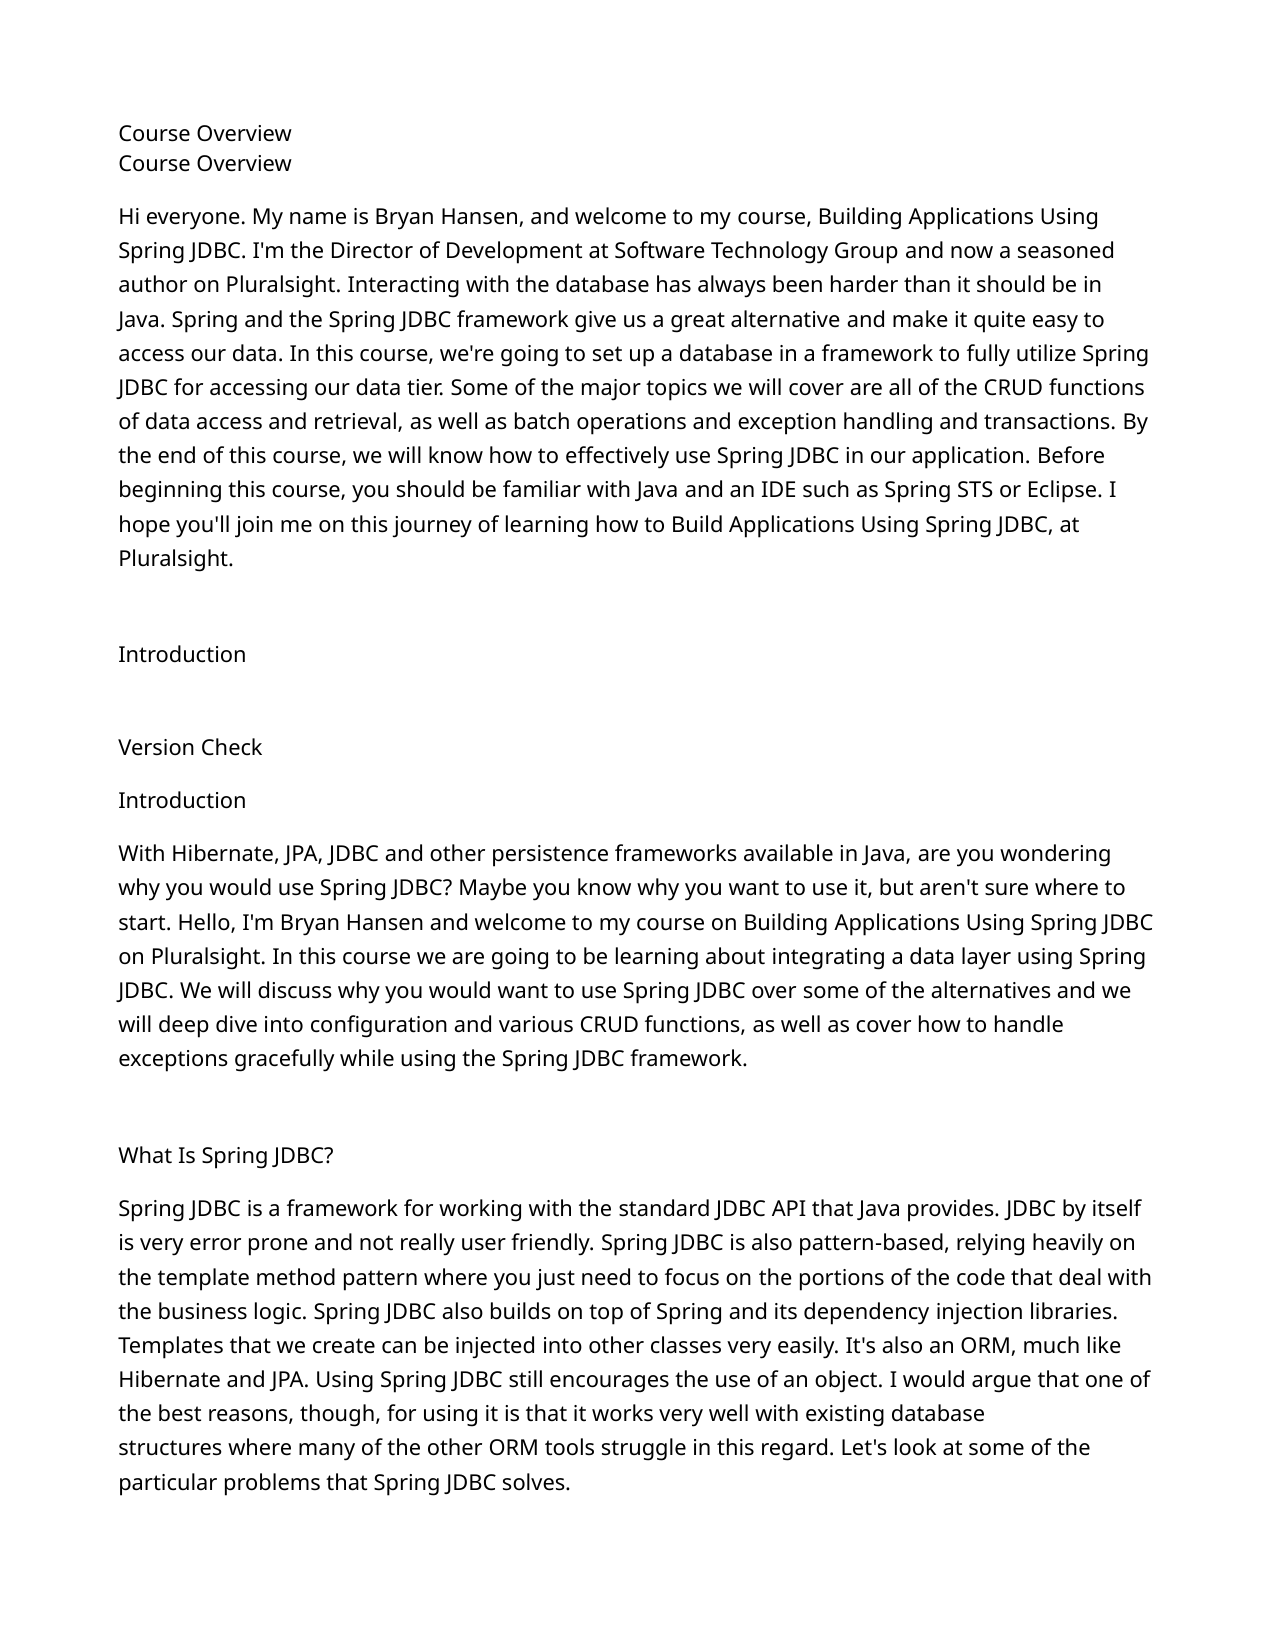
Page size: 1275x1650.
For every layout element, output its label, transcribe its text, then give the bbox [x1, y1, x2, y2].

subtitle Course Overview [118, 148, 1157, 178]
text With Hibernate, JPA, JDBC and other persistence frameworks available in Java, are you wondering why you would use Spring JDBC? Maybe you know why you want to use it, but aren't sure where to start. Hello, I'm Bryan Hansen and welcome to my course on Building Applications Using Spring JDBC on Pluralsight. In this course we are going to be learning about integrating a data layer using Spring JDBC. We will discuss why you would want to use Spring JDBC over some of the alternatives and we will deep dive into configuration and various CRUD functions, as well as cover how to handle exceptions gracefully while using the Spring JDBC framework. [118, 838, 1157, 1073]
text Hi everyone. My name is Bryan Hansen, and welcome to my course, Building Applications Using Spring JDBC. I'm the Director of Development at Software Technology Group and now a seasoned author on Pluralsight. Interacting with the database has always been harder than it should be in Java. Spring and the Spring JDBC framework give us a great alternative and make it quite easy to access our data. In this course, we're going to set up a database in a framework to fully utilize Spring JDBC for accessing our data tier. Some of the major topics we will cover are all of the CRUD functions of data access and retrieval, as well as batch operations and exception handling and transactions. By the end of this course, we will know how to effectively use Spring JDBC in our application. Before beginning this course, you should be familiar with Java and an IDE such as Spring STS or Eclipse. I hope you'll join me on this journey of learning how to Build Applications Using Spring JDBC, at Pluralsight. [118, 201, 1157, 573]
text Spring JDBC is a framework for working with the standard JDBC API that Java provides. JDBC by itself is very error prone and not really user friendly. Spring JDBC is also pattern‑based, relying heavily on the template method pattern where you just need to focus on the portions of the code that deal with the business logic. Spring JDBC also builds on top of Spring and its dependency injection libraries. Templates that we create can be injected into other classes very easily. It's also an ORM, much like Hibernate and JPA. Using Spring JDBC still encourages the use of an object. I would argue that one of the best reasons, though, for using it is that it works very well with existing database structures where many of the other ORM tools struggle in this regard. Let's look at some of the particular problems that Spring JDBC solves. [118, 1193, 1157, 1496]
subtitle Version Check [118, 732, 1157, 762]
subtitle What Is Spring JDBC? [118, 1140, 1157, 1170]
subtitle Introduction [118, 639, 1157, 669]
subtitle Course Overview [118, 118, 1157, 148]
subtitle Introduction [118, 785, 1157, 815]
